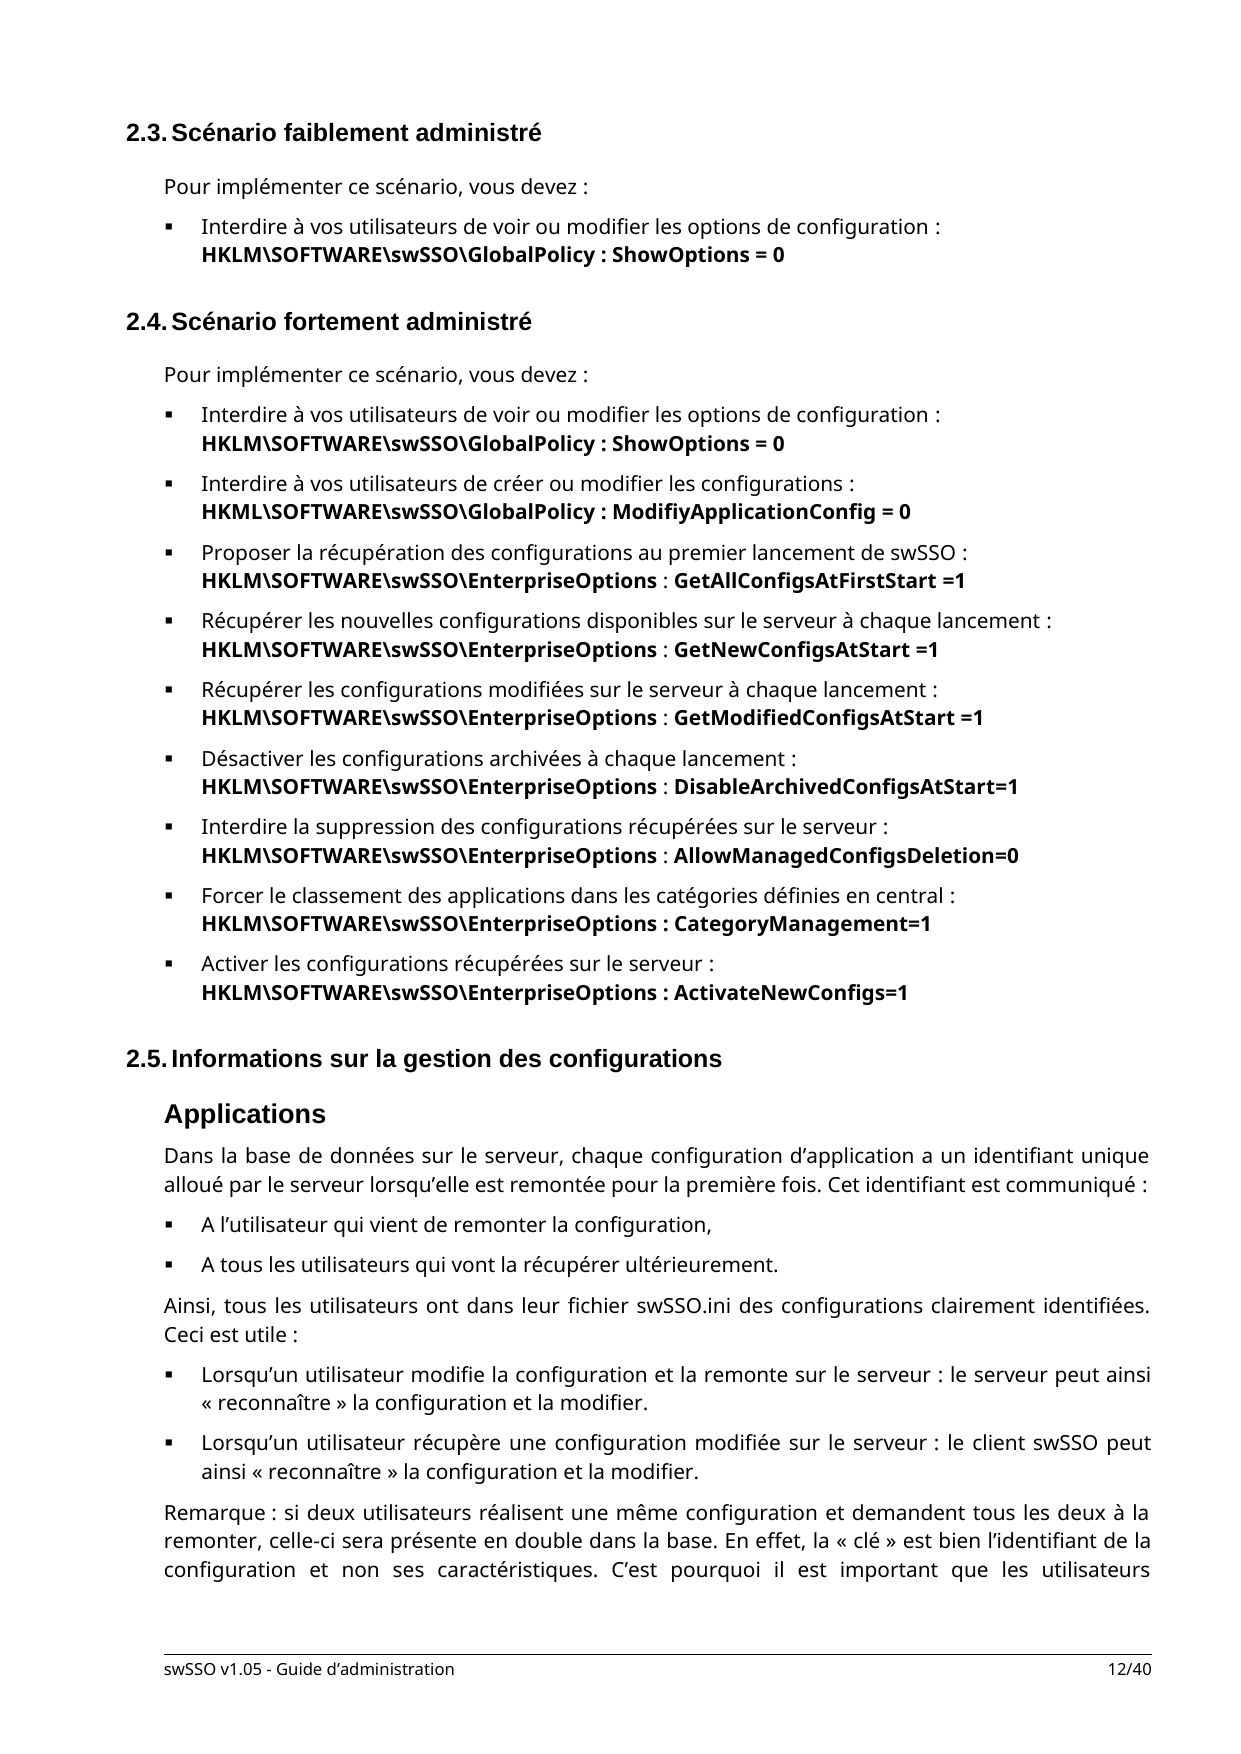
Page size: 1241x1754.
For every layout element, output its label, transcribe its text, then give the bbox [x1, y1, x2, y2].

list Lorsqu’un utilisateur récupère une configuration modifiée sur le serveur : le client swSSO peut ainsi « reconnaître » la configuration et la modifier. [164, 1428, 1152, 1485]
list Interdire à vos utilisateurs de voir ou modifier les options de configuration : [164, 400, 1152, 429]
list Activer les configurations récupérées sur le serveur : [164, 949, 1152, 978]
text HKLM\SOFTWARE\swSSO\EnterpriseOptions : GetAllConfigsAtFirstStart =1 [201, 566, 1152, 594]
list Récupérer les configurations modifiées sur le serveur à chaque lancement : [164, 675, 1152, 703]
text Remarque : si deux utilisateurs réalisent une même configuration et demandent tous les deux à la remonter, celle-ci sera présente en double dans la base. En effet, la « clé » est bien l’identifiant de la configuration et non ses caractéristiques. C’est pourquoi il est important que les utilisateurs [164, 1498, 1152, 1583]
text HKLM\SOFTWARE\swSSO\EnterpriseOptions : AllowManagedConfigsDeletion=0 [201, 841, 1152, 869]
text HKLM\SOFTWARE\swSSO\EnterpriseOptions : GetNewConfigsAtStart =1 [201, 635, 1152, 663]
text HKLM\SOFTWARE\swSSO\GlobalPolicy : ShowOptions = 0 [201, 429, 1152, 457]
list Désactiver les configurations archivées à chaque lancement : [164, 744, 1152, 772]
list A tous les utilisateurs qui vont la récupérer ultérieurement. [164, 1250, 1152, 1279]
list Interdire la suppression des configurations récupérées sur le serveur : [164, 812, 1152, 841]
list Récupérer les nouvelles configurations disponibles sur le serveur à chaque lancement : [164, 606, 1152, 635]
subtitle Informations sur la gestion des configurations [126, 1044, 1152, 1073]
text HKML\SOFTWARE\swSSO\GlobalPolicy : ModifiyApplicationConfig = 0 [201, 497, 1152, 526]
subtitle Applications [164, 1098, 1152, 1129]
list Forcer le classement des applications dans les catégories définies en central : [164, 881, 1152, 909]
list A l’utilisateur qui vient de remonter la configuration, [164, 1210, 1152, 1238]
text Pour implémenter ce scénario, vous devez : [164, 360, 1152, 389]
subtitle Scénario faiblement administré [126, 118, 1152, 147]
list Interdire à vos utilisateurs de créer ou modifier les configurations : [164, 469, 1152, 497]
subtitle Scénario fortement administré [126, 306, 1152, 335]
text HKLM\SOFTWARE\swSSO\EnterpriseOptions : DisableArchivedConfigsAtStart=1 [201, 772, 1152, 801]
text Pour implémenter ce scénario, vous devez : [164, 172, 1152, 200]
text HKLM\SOFTWARE\swSSO\EnterpriseOptions : ActivateNewConfigs=1 [201, 978, 1152, 1006]
text HKLM\SOFTWARE\swSSO\GlobalPolicy : ShowOptions = 0 [201, 241, 1152, 269]
list Interdire à vos utilisateurs de voir ou modifier les options de configuration : [164, 212, 1152, 241]
list Proposer la récupération des configurations au premier lancement de swSSO : [164, 538, 1152, 566]
text HKLM\SOFTWARE\swSSO\EnterpriseOptions : GetModifiedConfigsAtStart =1 [201, 703, 1152, 732]
text Dans la base de données sur le serveur, chaque configuration d’application a un identifiant unique alloué par le serveur lorsqu’elle est remontée pour la première fois. Cet identifiant est communiqué : [164, 1141, 1152, 1198]
list Lorsqu’un utilisateur modifie la configuration et la remonte sur le serveur : le serveur peut ainsi « reconnaître » la configuration et la modifier. [164, 1360, 1152, 1417]
text HKLM\SOFTWARE\swSSO\EnterpriseOptions : CategoryManagement=1 [201, 909, 1152, 938]
text Ainsi, tous les utilisateurs ont dans leur fichier swSSO.ini des configurations clairement identifiées. Ceci est utile : [164, 1291, 1152, 1348]
